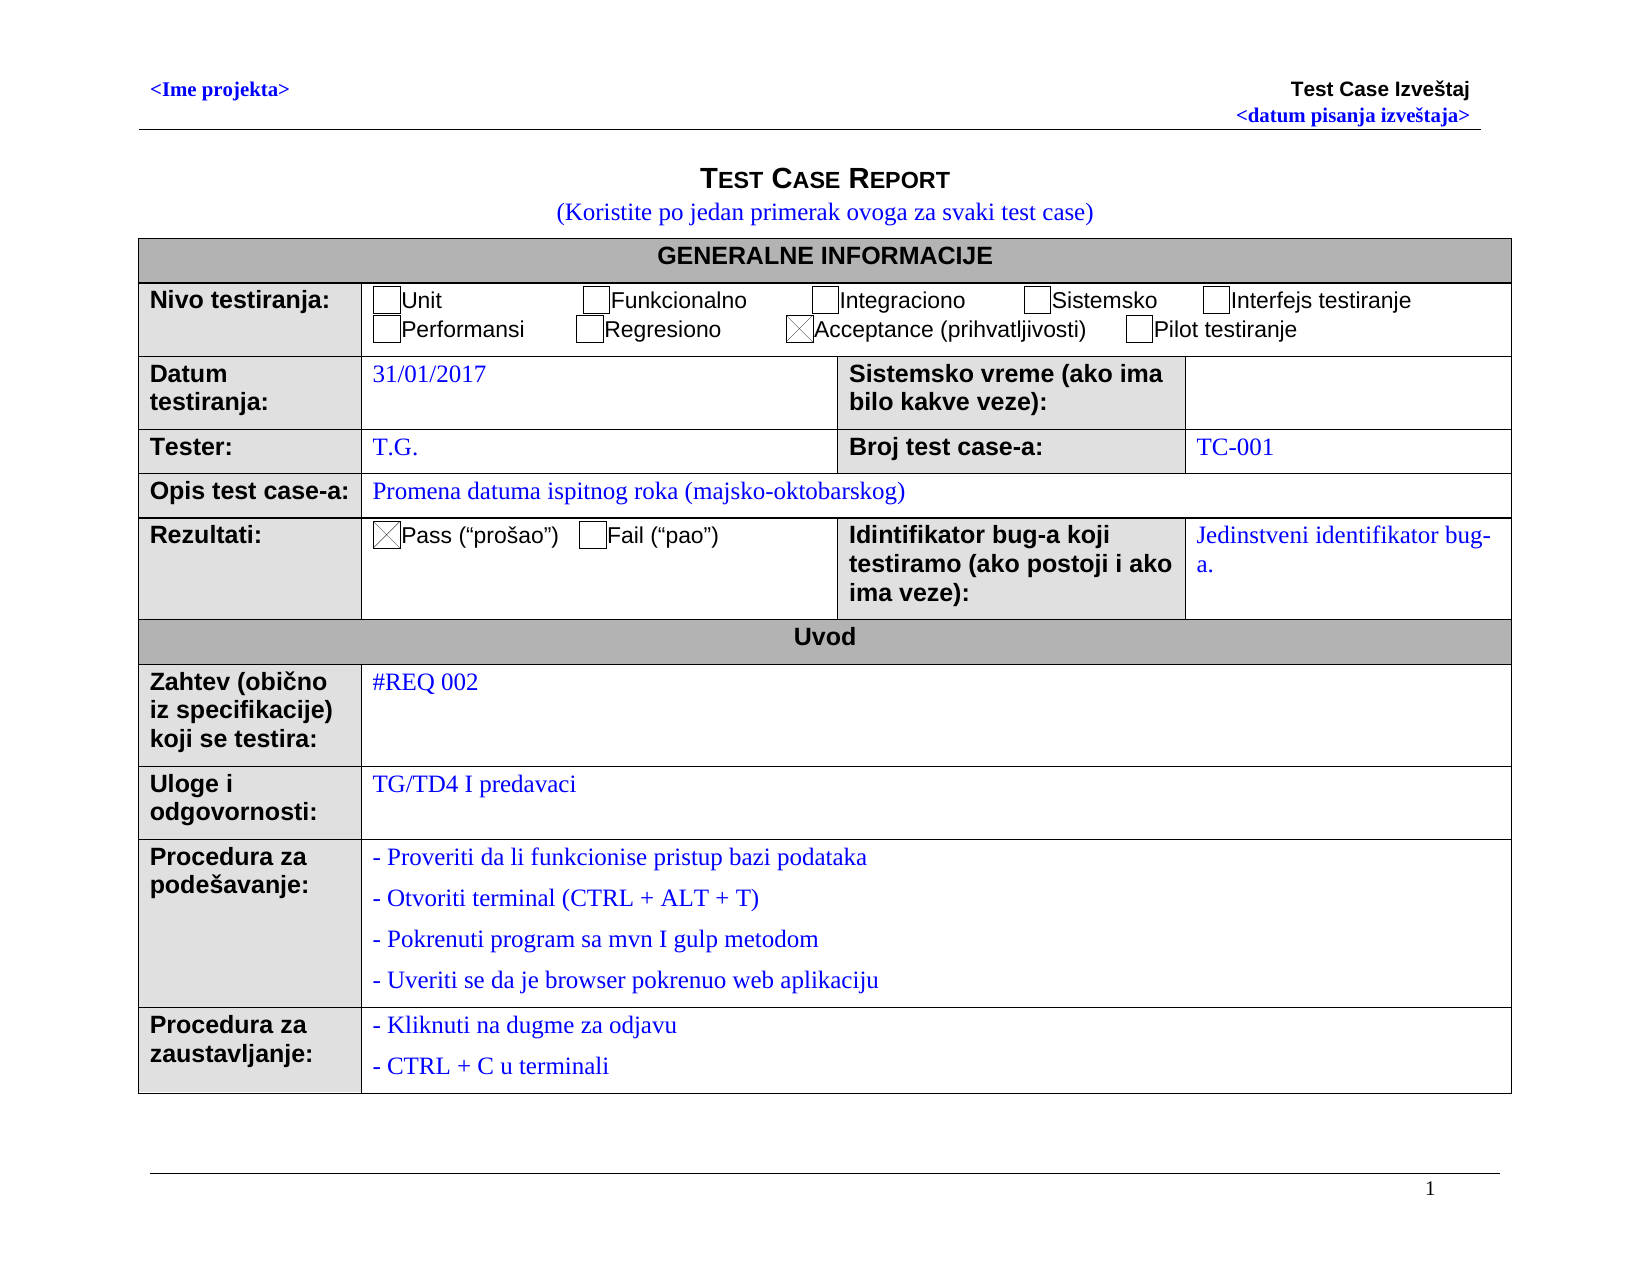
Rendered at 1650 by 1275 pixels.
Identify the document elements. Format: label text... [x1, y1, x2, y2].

table_cell Idintifikator bug-a koji testiramo (ako postoji i ako ima veze): [838, 519, 1185, 619]
table_cell Datum testiranja: [139, 357, 361, 429]
subtitle Test Case Report [150, 161, 1500, 195]
table_cell Jedinstveni identifikator bug-a. [1186, 519, 1511, 619]
table_cell Broj test case-a: [838, 430, 1185, 473]
table_cell Unit Funkcionalno Integraciono Sistemsko Interfejs testiranje Performansi Regresiono Acceptance (prihvatljivosti) Pilot testiranje [362, 284, 1511, 356]
table_cell [1186, 357, 1511, 429]
table_cell Procedura za podešavanje: [139, 840, 361, 1007]
table_cell TC-001 [1186, 430, 1511, 473]
table_cell - Kliknuti na dugme za odjavu - CTRL + C u terminali [362, 1008, 1511, 1092]
table_cell #REQ 002 [362, 665, 1511, 766]
table_cell - Proveriti da li funkcionise pristup bazi podataka - Otvoriti terminal (CTRL + ALT + T) - Pokrenuti program sa mvn I gulp metodom - Uveriti se da je browser pokrenuo web aplikaciju [362, 840, 1511, 1007]
table_cell Tester: [139, 430, 361, 473]
table_cell Promena datuma ispitnog roka (majsko-oktobarskog) [362, 474, 1511, 517]
table_cell T.G. [362, 430, 837, 473]
table_cell Uvod [139, 620, 1511, 664]
table_cell Zahtev (obično iz specifikacije) koji se testira: [139, 665, 361, 766]
text (Koristite po jedan primerak ovoga za svaki test case) [150, 197, 1500, 226]
table_cell Opis test case-a: [139, 474, 361, 517]
table_cell 31/01/2017 [362, 357, 837, 429]
table_cell Nivo testiranja: [139, 284, 361, 356]
table_cell Rezultati: [139, 519, 361, 619]
table_cell Sistemsko vreme (ako ima bilo kakve veze): [838, 357, 1185, 429]
table_cell Uloge i odgovornosti: [139, 767, 361, 839]
table_cell Pass (“prošao”) Fail (“pao”) [362, 519, 837, 619]
table_cell TG/TD4 I predavaci [362, 767, 1511, 839]
table_header GENERALNE INFORMACIJE [139, 239, 1511, 282]
table_cell Procedura za zaustavljanje: [139, 1008, 361, 1092]
